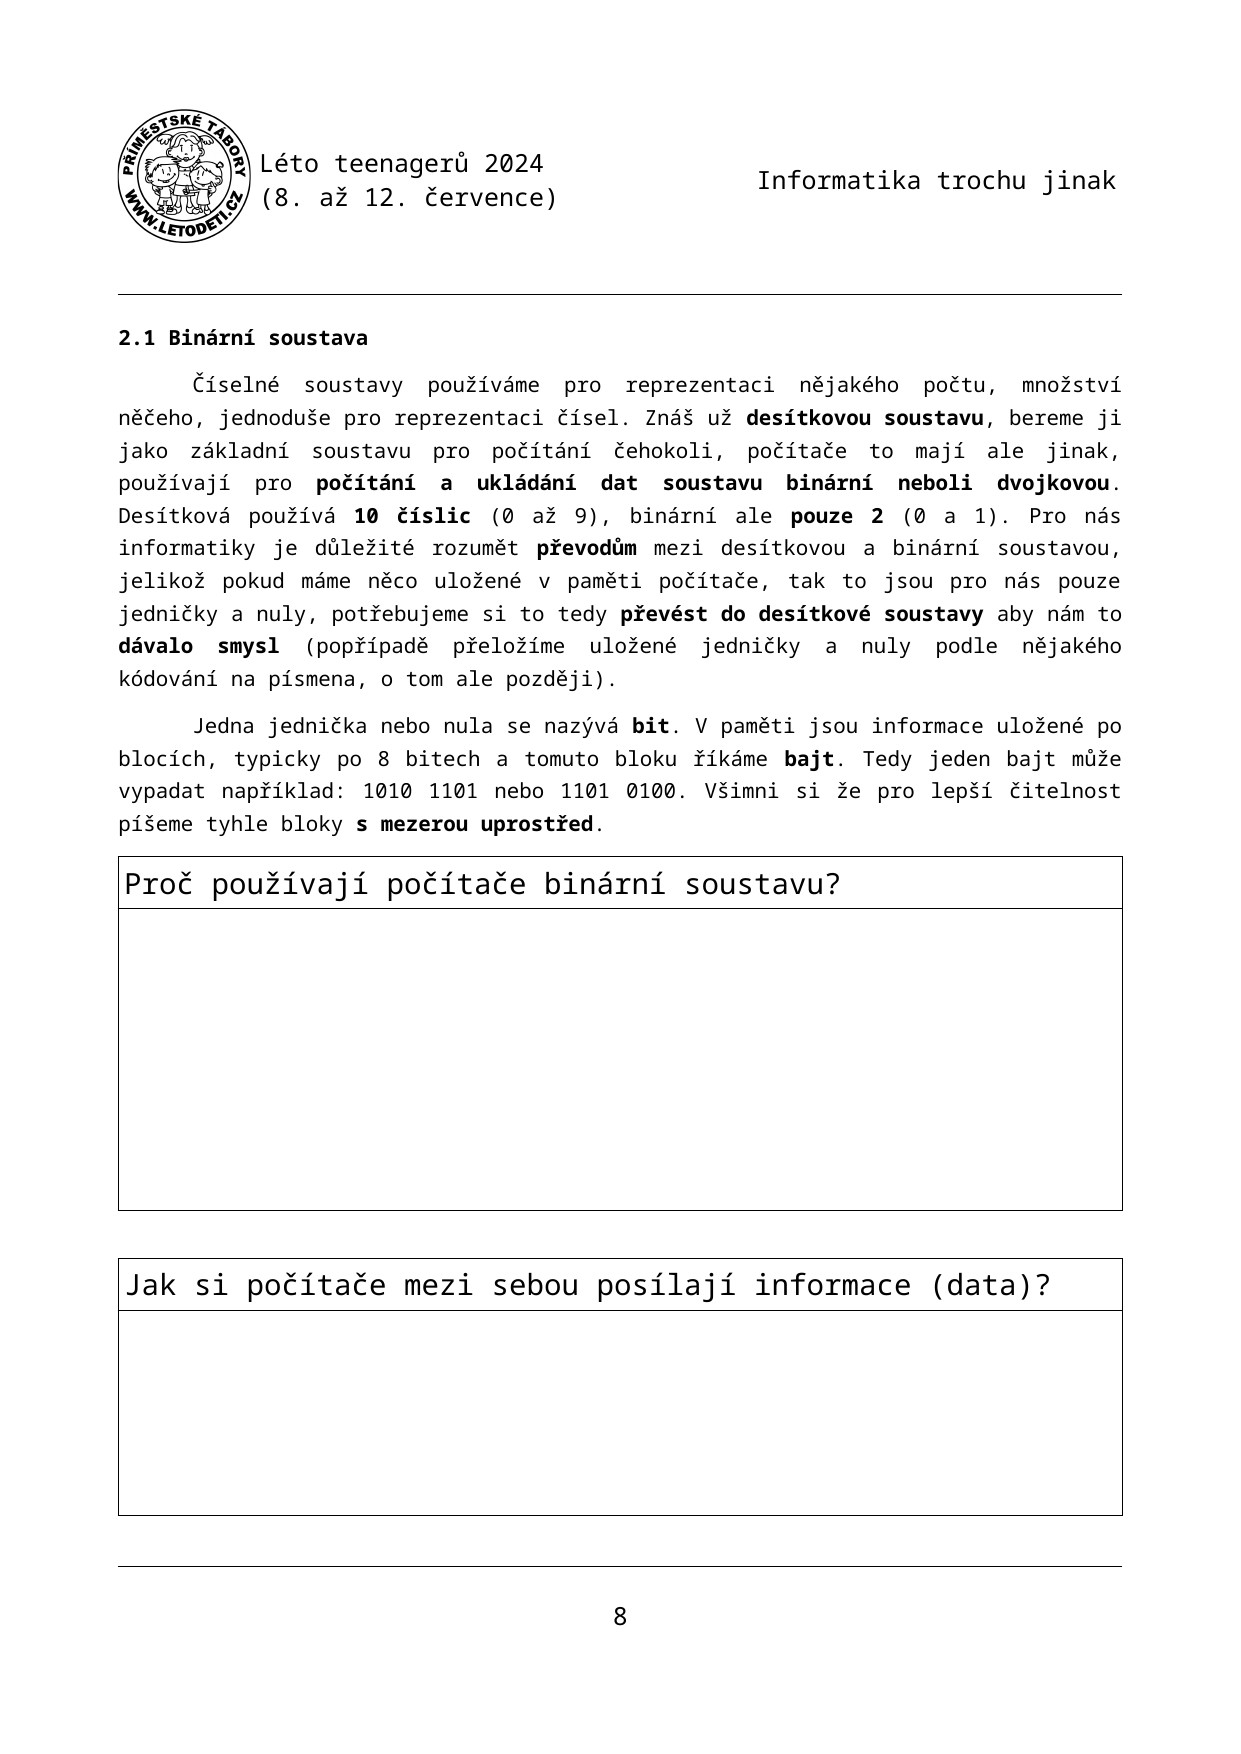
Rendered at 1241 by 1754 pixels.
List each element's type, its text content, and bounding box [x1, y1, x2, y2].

picture [117, 107, 251, 243]
table_header Jak si počítače mezi sebou posílají informace (data)? [119, 1259, 1122, 1310]
text Jedna jednička nebo nula se nazývá bit. V paměti jsou informace uložené po blocích, typicky po 8 bitech a tomuto bloku říkáme bajt. Tedy jeden bajt může vypadat například: 1010 1101 nebo 1101 0100. Všimni si že pro lepší čitelnost píšeme tyhle bloky s mezerou uprostřed. [118, 711, 1122, 837]
table_cell [119, 909, 1122, 1209]
table_header Proč používají počítače binární soustavu? [119, 857, 1122, 908]
text Číselné soustavy používáme pro reprezentaci nějakého počtu, množství něčeho, jednoduše pro reprezentaci čísel. Znáš už desítkovou soustavu, bereme ji jako základní soustavu pro počítání čehokoli, počítače to mají ale jinak, používají pro počítání a ukládání dat soustavu binární neboli dvojkovou. Desítková používá 10 číslic (0 až 9), binární ale pouze 2 (0 a 1). Pro nás informatiky je důležité rozumět převodům mezi desítkovou a binární soustavou, jelikož pokud máme něco uložené v paměti počítače, tak to jsou pro nás pouze jedničky a nuly, potřebujeme si to tedy převést do desítkové soustavy aby nám to dávalo smysl (popřípadě přeložíme uložené jedničky a nuly podle nějakého kódování na písmena, o tom ale později). [118, 371, 1122, 692]
text 2.1 Binární soustava [118, 323, 1122, 352]
table_cell [119, 1311, 1122, 1515]
